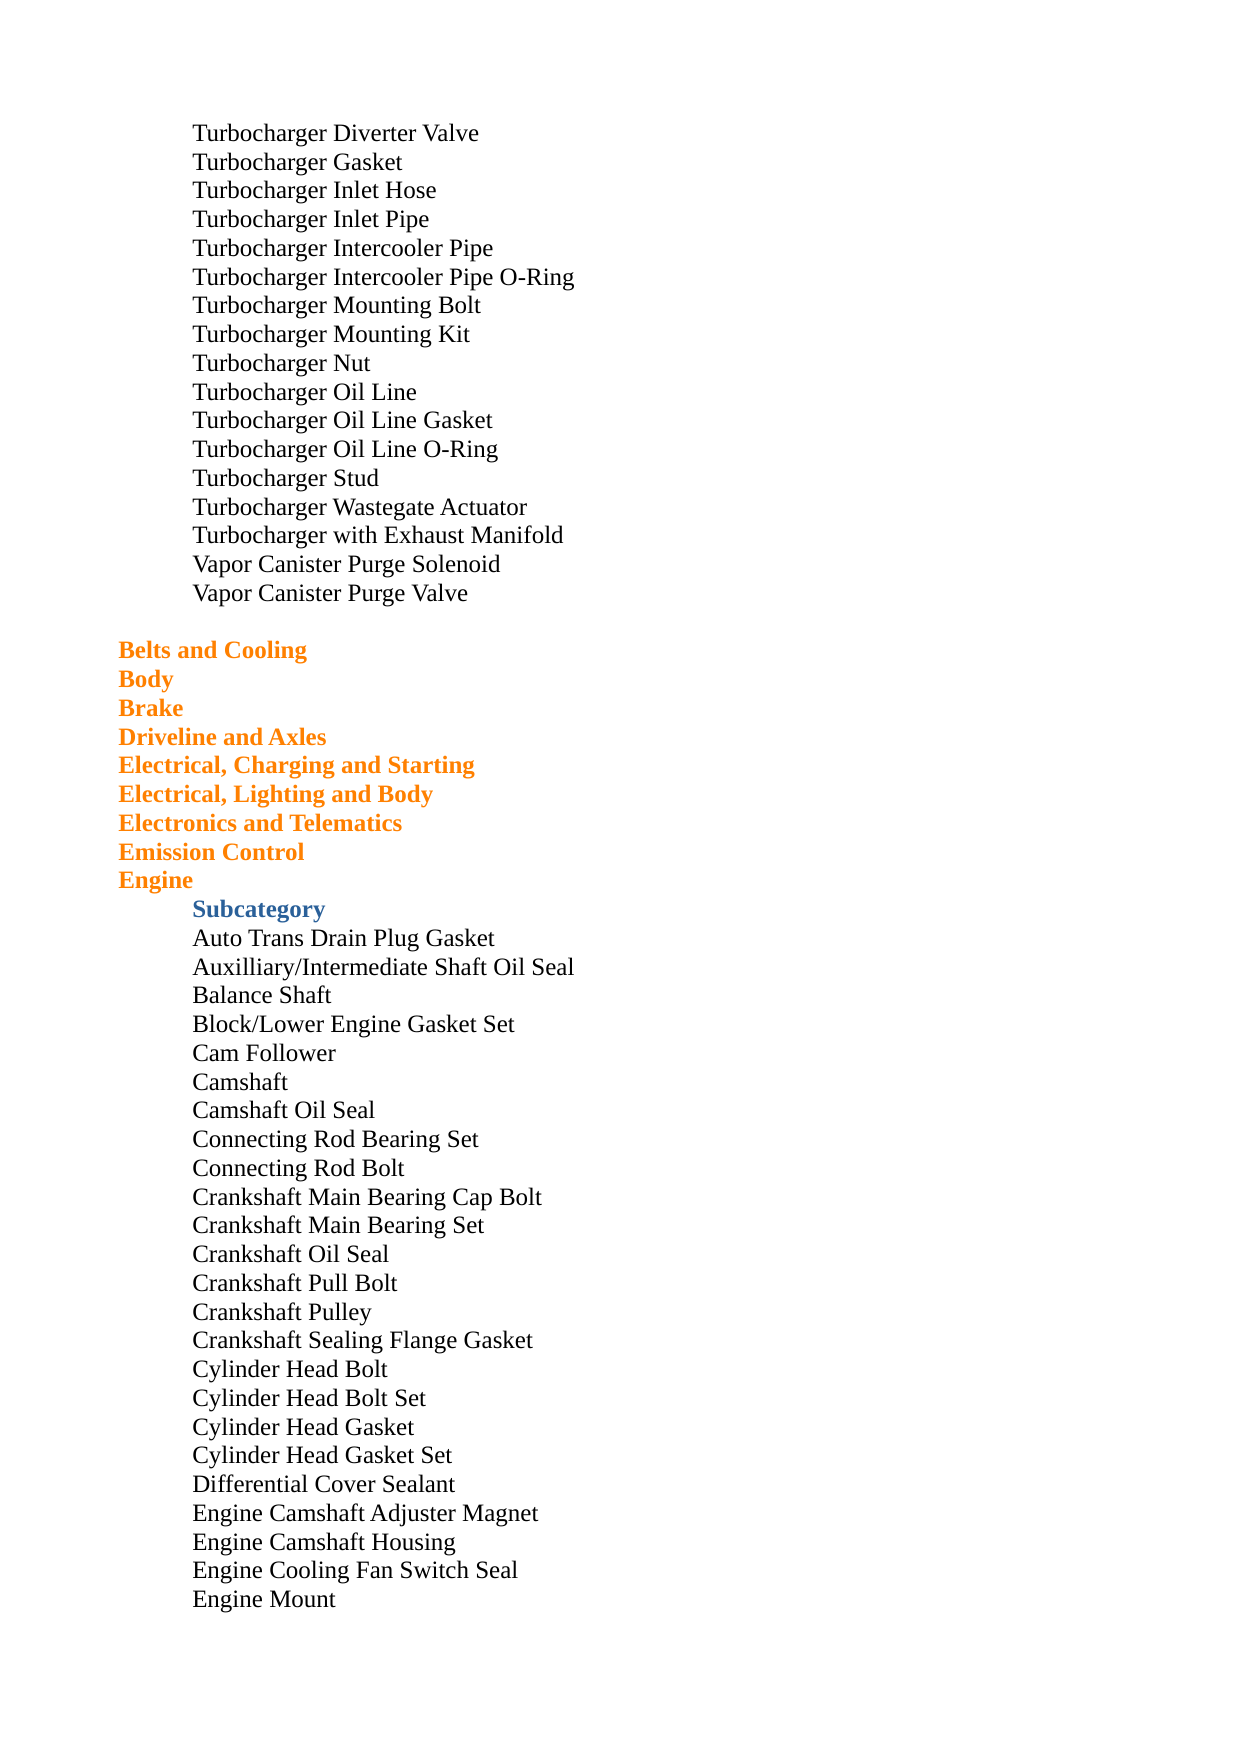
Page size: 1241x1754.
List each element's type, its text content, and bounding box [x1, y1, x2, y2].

text Crankshaft Sealing Flange Gasket [118, 1326, 1122, 1354]
text Cylinder Head Bolt Set [118, 1383, 1122, 1412]
text Turbocharger Oil Line Gasket [118, 406, 1122, 434]
text Turbocharger Oil Line O-Ring [118, 434, 1122, 463]
text Turbocharger Diverter Valve [118, 118, 1122, 147]
text Engine Mount [118, 1584, 1122, 1613]
text Turbocharger with Exhaust Manifold [118, 521, 1122, 549]
text Electronics and Telematics [118, 808, 1122, 837]
text Emission Control [118, 837, 1122, 866]
text Electrical, Lighting and Body [118, 779, 1122, 808]
text Crankshaft Main Bearing Set [118, 1211, 1122, 1239]
text Turbocharger Wastegate Actuator [118, 492, 1122, 521]
text Turbocharger Inlet Pipe [118, 204, 1122, 233]
text Engine Cooling Fan Switch Seal [118, 1556, 1122, 1584]
text Cam Follower [118, 1038, 1122, 1067]
text Turbocharger Intercooler Pipe O-Ring [118, 262, 1122, 291]
text Crankshaft Main Bearing Cap Bolt [118, 1182, 1122, 1211]
text Turbocharger Gasket [118, 147, 1122, 176]
text Turbocharger Mounting Kit [118, 319, 1122, 348]
text Auxilliary/Intermediate Shaft Oil Seal [118, 952, 1122, 981]
text Brake [118, 693, 1122, 722]
text Electrical, Charging and Starting [118, 751, 1122, 779]
text Turbocharger Intercooler Pipe [118, 233, 1122, 262]
text Subcategory [118, 894, 1122, 923]
text Body [118, 664, 1122, 693]
text Engine Camshaft Housing [118, 1527, 1122, 1556]
text Engine Camshaft Adjuster Magnet [118, 1498, 1122, 1527]
text Vapor Canister Purge Solenoid [118, 549, 1122, 578]
text Differential Cover Sealant [118, 1469, 1122, 1498]
text Cylinder Head Bolt [118, 1354, 1122, 1383]
text Turbocharger Nut [118, 348, 1122, 377]
text Cylinder Head Gasket Set [118, 1441, 1122, 1469]
text Crankshaft Oil Seal [118, 1239, 1122, 1268]
text Engine [118, 866, 1122, 894]
text Auto Trans Drain Plug Gasket [118, 923, 1122, 952]
text Turbocharger Mounting Bolt [118, 291, 1122, 319]
text Belts and Cooling [118, 636, 1122, 664]
text Crankshaft Pulley [118, 1297, 1122, 1326]
text Vapor Canister Purge Valve [118, 578, 1122, 607]
text Turbocharger Inlet Hose [118, 176, 1122, 204]
text Connecting Rod Bolt [118, 1153, 1122, 1182]
text Driveline and Axles [118, 722, 1122, 751]
text Turbocharger Stud [118, 463, 1122, 492]
text Block/Lower Engine Gasket Set [118, 1009, 1122, 1038]
text Camshaft Oil Seal [118, 1096, 1122, 1124]
text Connecting Rod Bearing Set [118, 1124, 1122, 1153]
text Cylinder Head Gasket [118, 1412, 1122, 1441]
text Balance Shaft [118, 981, 1122, 1009]
text Turbocharger Oil Line [118, 377, 1122, 406]
text Crankshaft Pull Bolt [118, 1268, 1122, 1297]
text Camshaft [118, 1067, 1122, 1096]
